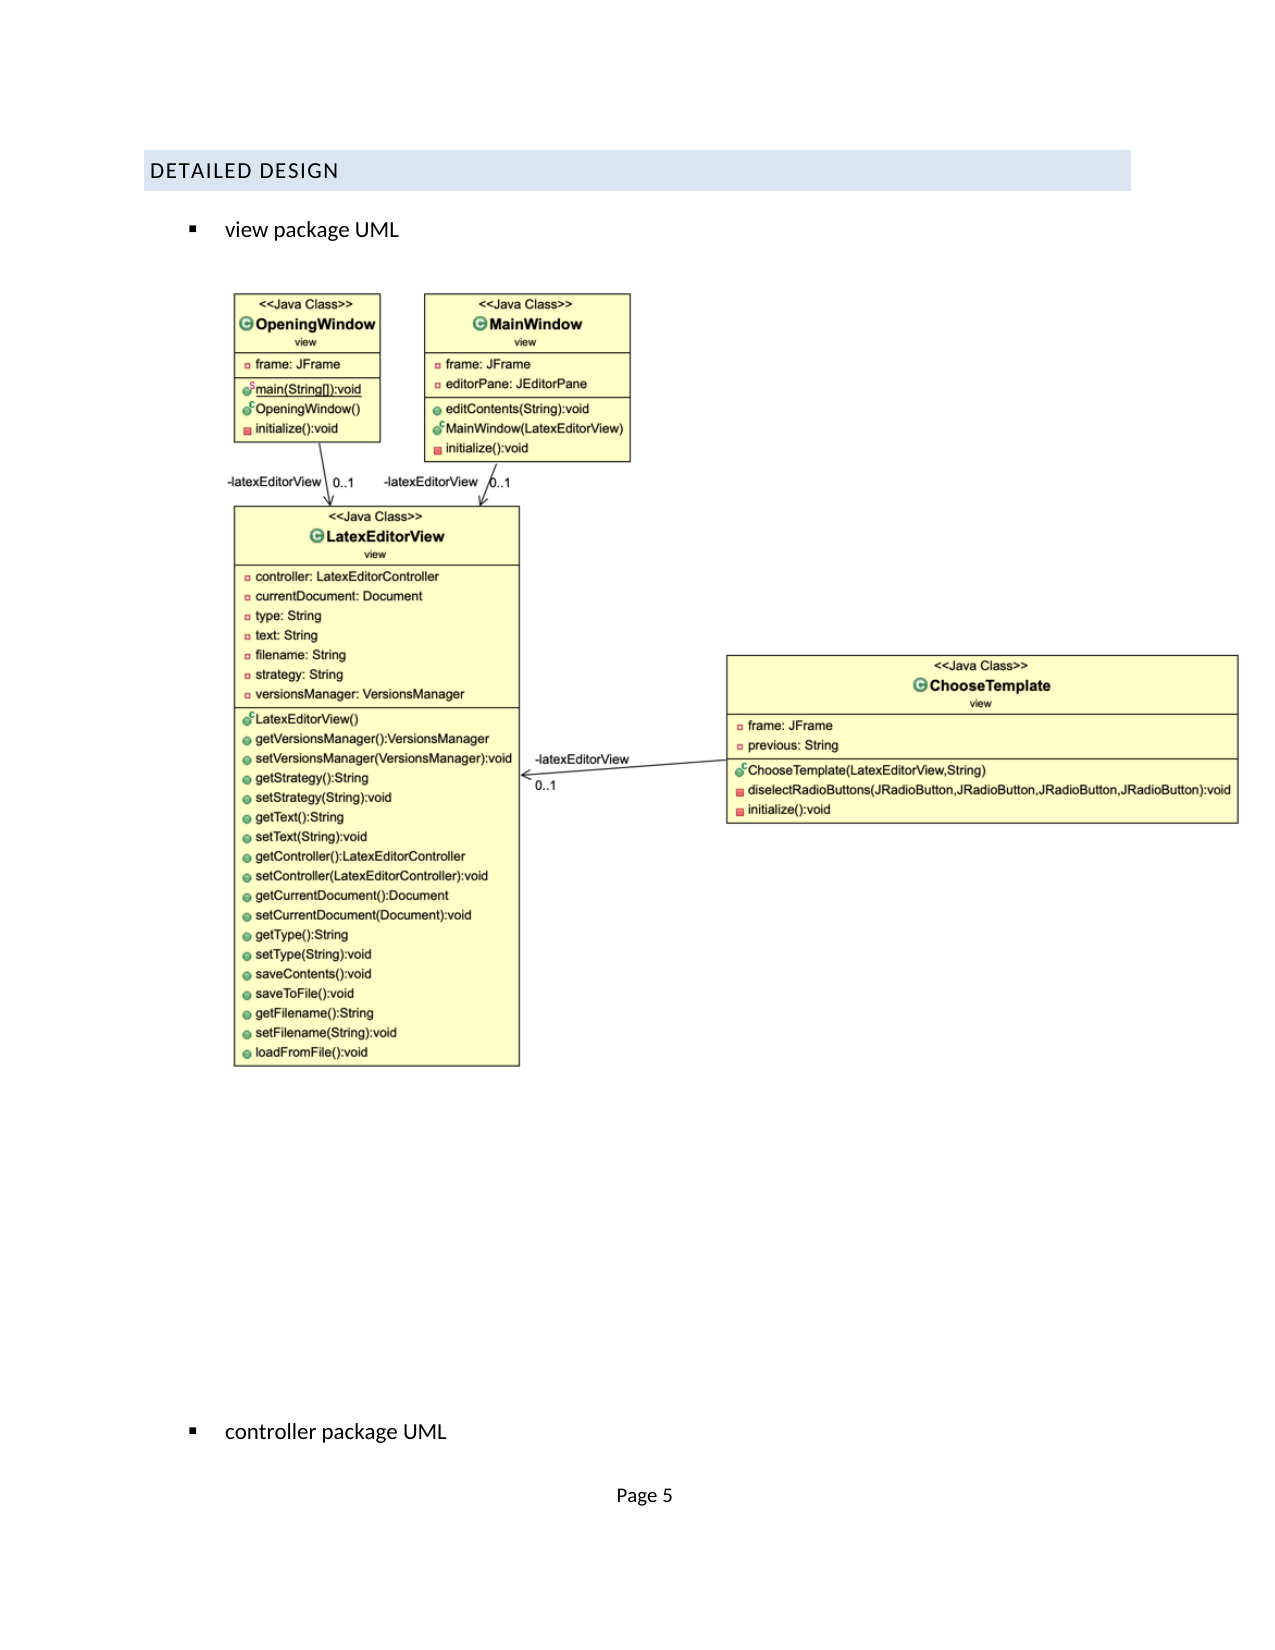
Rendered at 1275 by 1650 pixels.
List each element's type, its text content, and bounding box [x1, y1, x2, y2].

picture [225, 290, 1242, 1070]
list view package UML [187, 216, 1125, 243]
list controller package UML [187, 1417, 1125, 1445]
subtitle Detailed Design [150, 156, 1125, 184]
